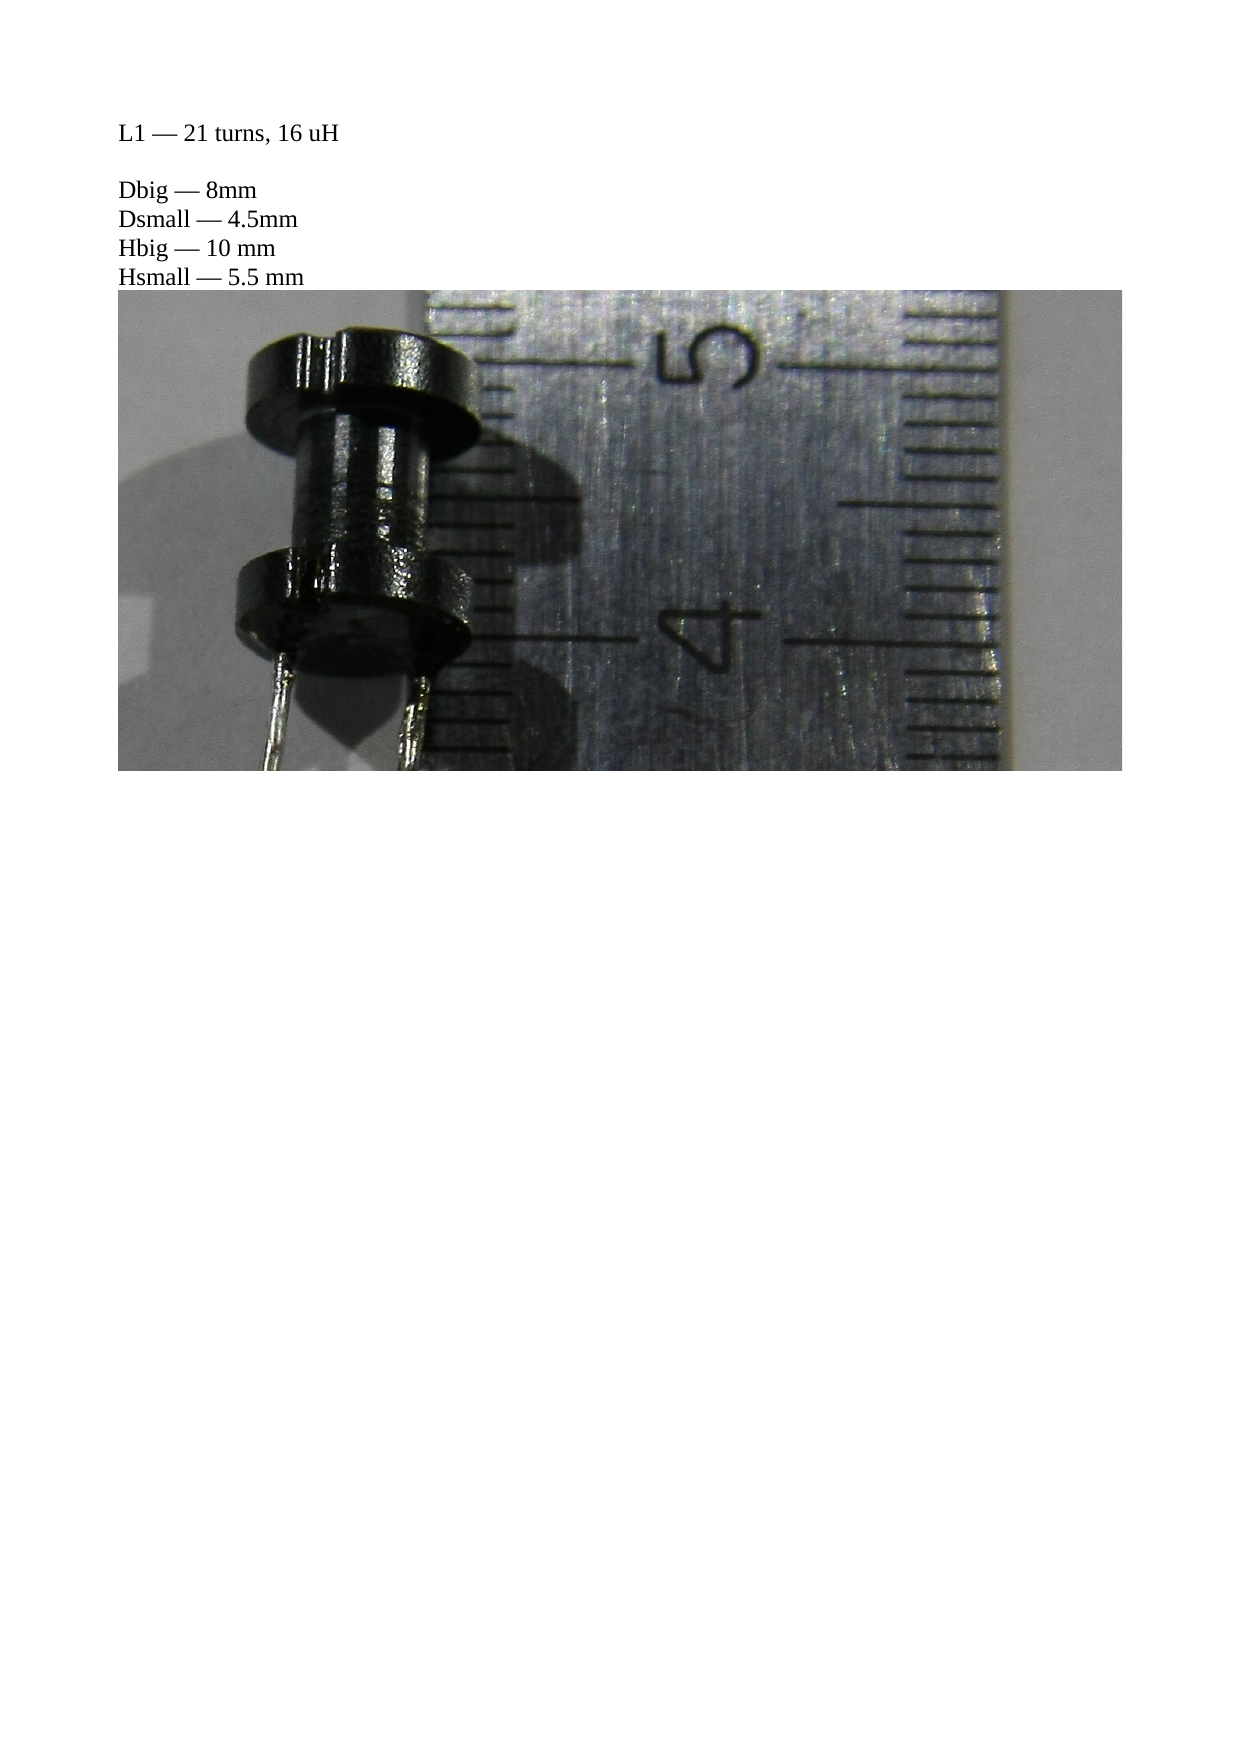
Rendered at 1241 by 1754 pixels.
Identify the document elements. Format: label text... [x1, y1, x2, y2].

text Hsmall — 5.5 mm [118, 262, 1122, 290]
text L1 — 21 turns, 16 uH [118, 118, 1122, 147]
text Dsmall — 4.5mm [118, 204, 1122, 233]
text Dbig — 8mm [118, 176, 1122, 204]
text Hbig — 10 mm [118, 233, 1122, 262]
picture [118, 290, 1123, 771]
